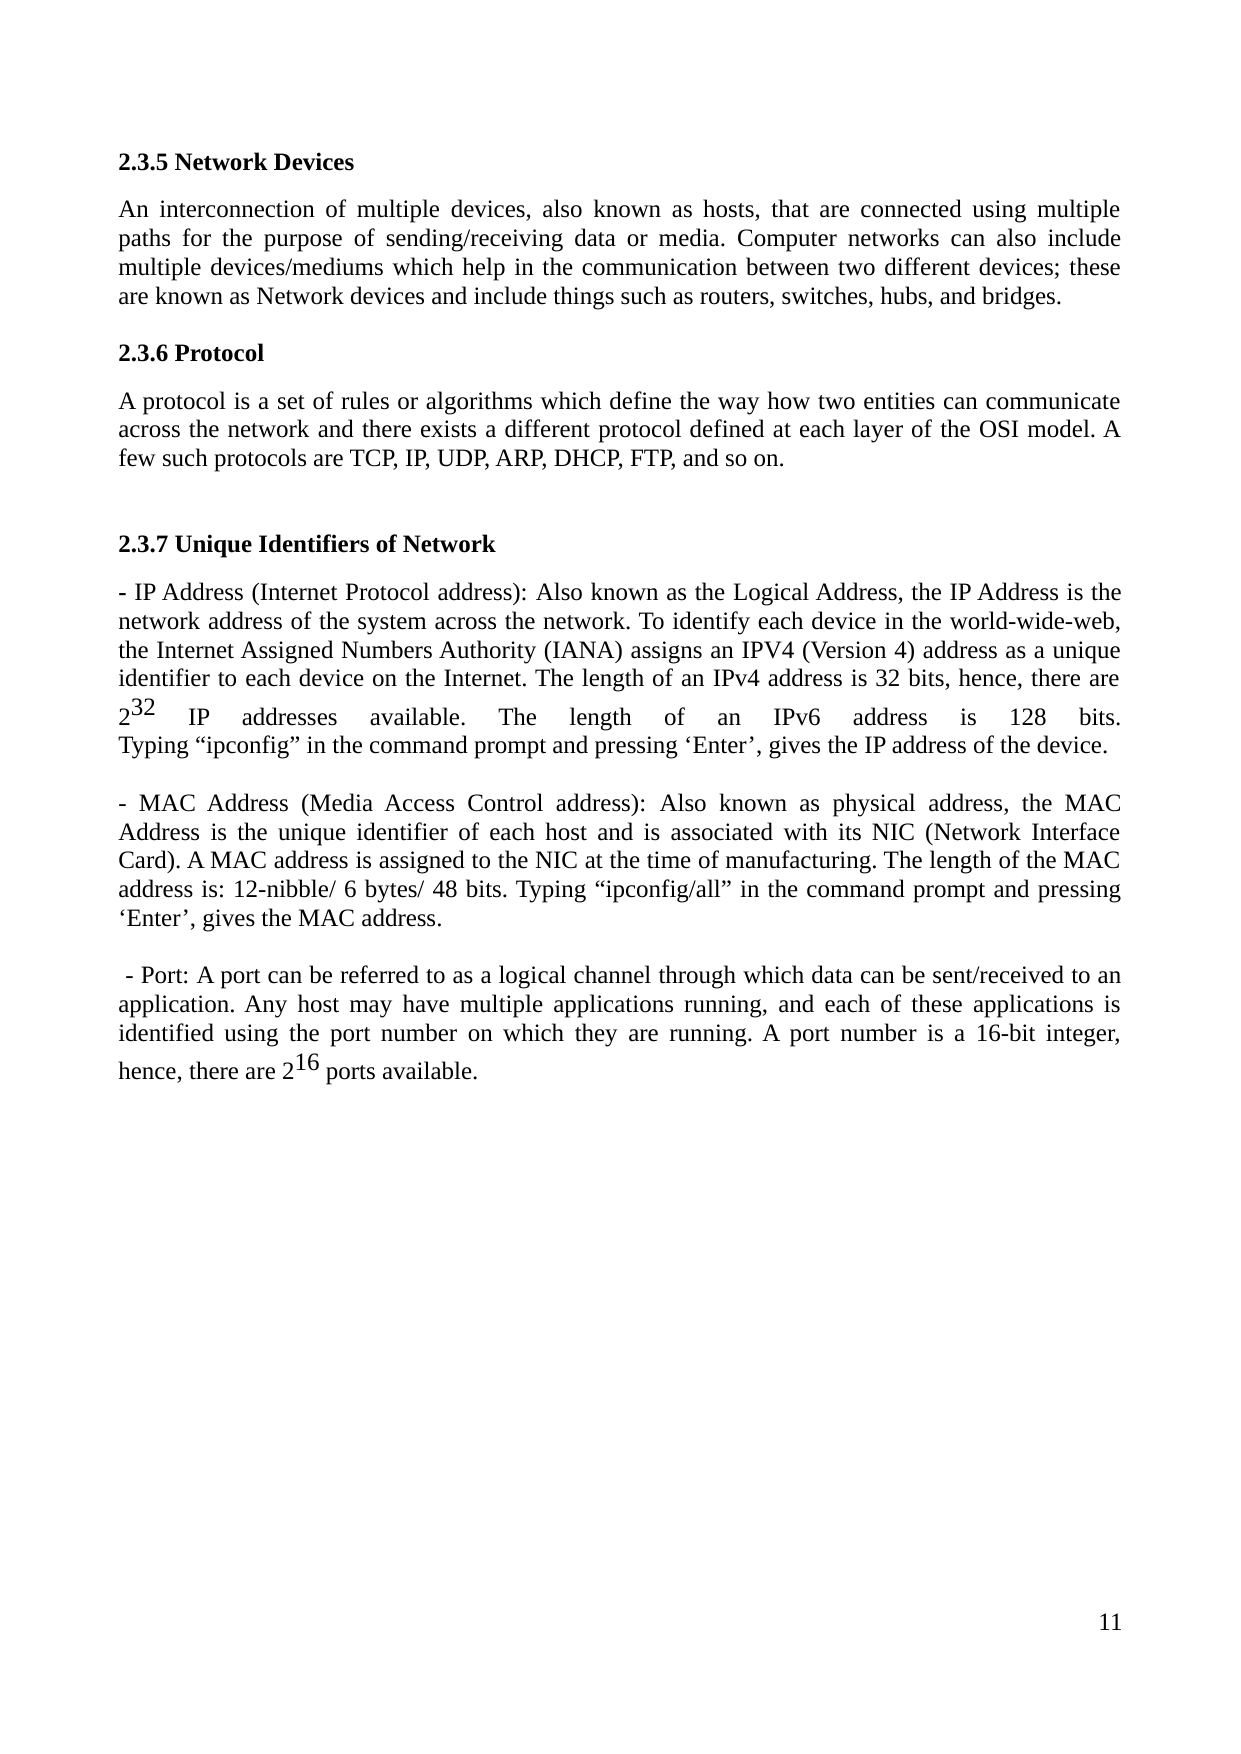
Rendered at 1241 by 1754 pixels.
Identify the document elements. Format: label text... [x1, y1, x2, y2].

text - IP Address (Internet Protocol address): Also known as the Logical Address, the IP Address is the network address of the system across the network. To identify each device in the world-wide-web, the Internet Assigned Numbers Authority (IANA) assigns an IPV4 (Version 4) address as a unique identifier to each device on the Internet. The length of an IPv4 address is 32 bits, hence, there are 232 IP addresses available. The length of an IPv6 address is 128 bits. Typing “ipconfig” in the command prompt and pressing ‘Enter’, gives the IP address of the device. [118, 577, 1122, 759]
text 2.3.5 Network Devices [118, 147, 1122, 176]
text 2.3.7 Unique Identifiers of Network [118, 529, 1122, 558]
text A protocol is a set of rules or algorithms which define the way how two entities can communicate across the network and there exists a different protocol defined at each layer of the OSI model. A few such protocols are TCP, IP, UDP, ARP, DHCP, FTP, and so on. [118, 386, 1122, 472]
text 2.3.6 Protocol [118, 338, 1122, 367]
text An interconnection of multiple devices, also known as hosts, that are connected using multiple paths for the purpose of sending/receiving data or media. Computer networks can also include multiple devices/mediums which help in the communication between two different devices; these are known as Network devices and include things such as routers, switches, hubs, and bridges. [118, 194, 1122, 309]
text - MAC Address (Media Access Control address): Also known as physical address, the MAC Address is the unique identifier of each host and is associated with its NIC (Network Interface Card). A MAC address is assigned to the NIC at the time of manufacturing. The length of the MAC address is: 12-nibble/ 6 bytes/ 48 bits. Typing “ipconfig/all” in the command prompt and pressing ‘Enter’, gives the MAC address. [118, 788, 1122, 932]
text - Port: A port can be referred to as a logical channel through which data can be sent/received to an application. Any host may have multiple applications running, and each of these applications is identified using the port number on which they are running. A port number is a 16-bit integer, hence, there are 216 ports available. [118, 960, 1122, 1085]
